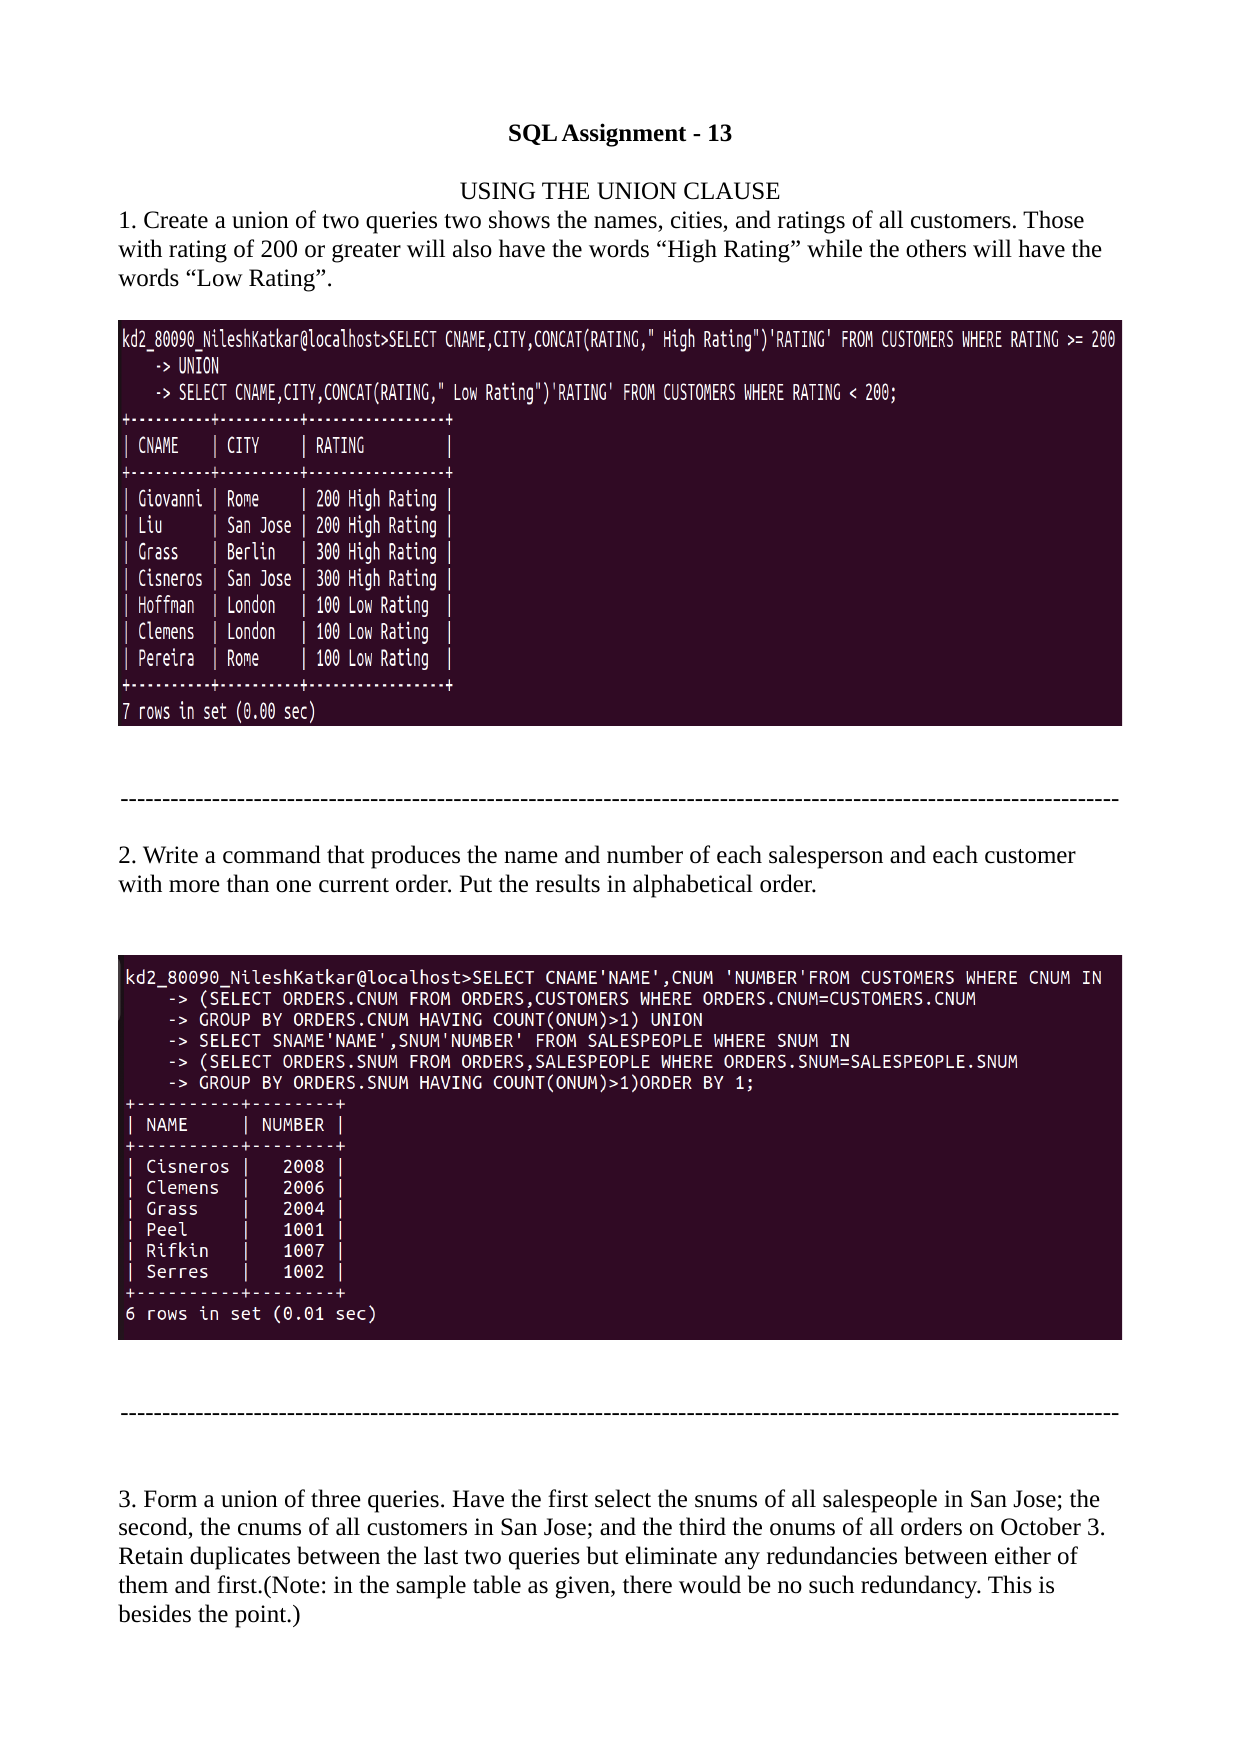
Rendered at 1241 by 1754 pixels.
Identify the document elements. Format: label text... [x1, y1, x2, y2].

picture [118, 320, 1123, 726]
text ------------------------------------------------------------------------------------------------------------------------ [118, 1397, 1122, 1426]
text 1. Create a union of two queries two shows the names, cities, and ratings of all customers. Those with rating of 200 or greater will also have the words “High Rating” while the others will have the words “Low Rating”. [118, 205, 1122, 291]
text ------------------------------------------------------------------------------------------------------------------------ [118, 783, 1122, 811]
text 3. Form a union of three queries. Have the first select the snums of all salespeople in San Jose; the second, the cnums of all customers in San Jose; and the third the onums of all orders on October 3. Retain duplicates between the last two queries but eliminate any redundancies between either of them and first.(Note: in the sample table as given, there would be no such redundancy. This is besides the point.) [118, 1484, 1122, 1627]
picture [118, 955, 1123, 1340]
text USING THE UNION CLAUSE [118, 176, 1122, 205]
text 2. Write a command that produces the name and number of each salesperson and each customer with more than one current order. Put the results in alphabetical order. [118, 840, 1122, 898]
